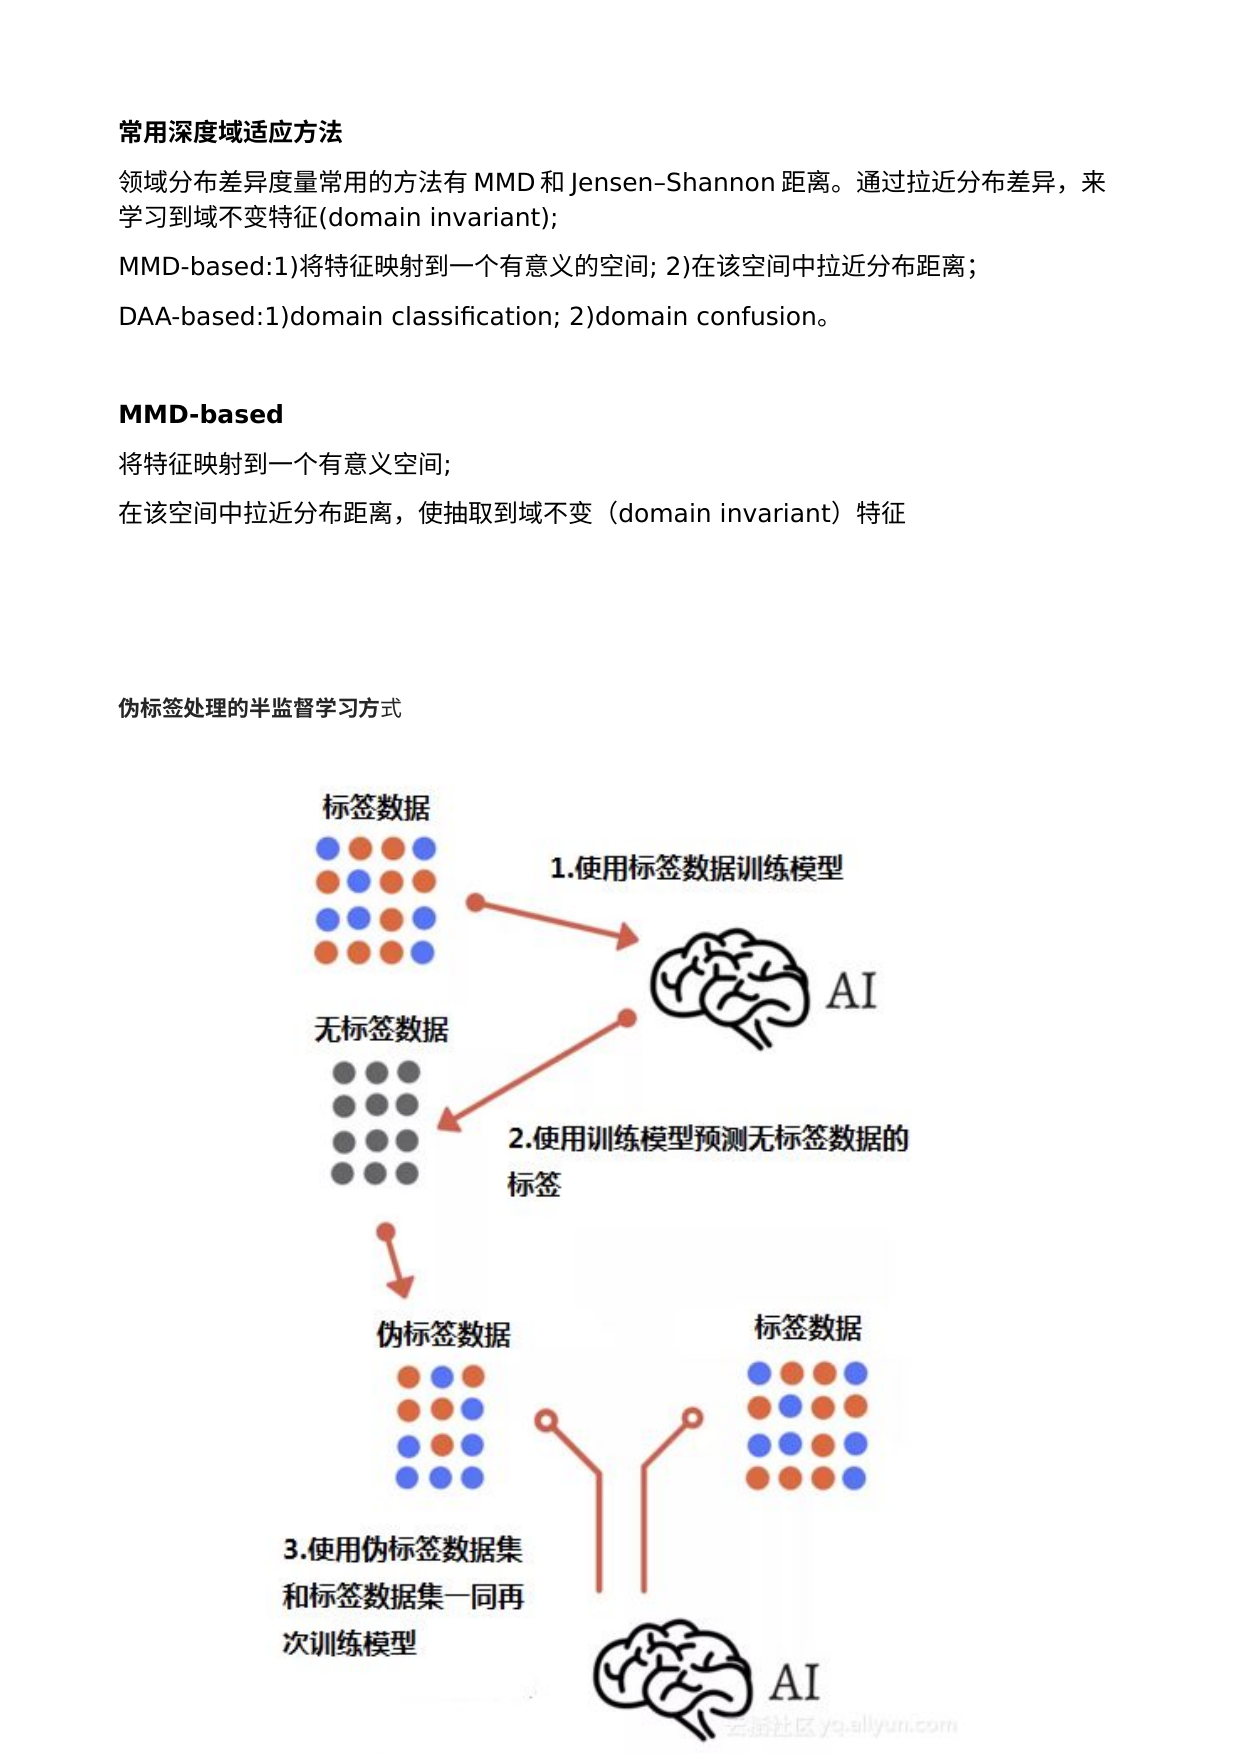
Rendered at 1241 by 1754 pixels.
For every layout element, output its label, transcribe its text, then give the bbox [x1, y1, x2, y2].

picture [266, 759, 974, 1754]
text 领域分布差异度量常用的方法有MMD和Jensen–Shannon距离。通过拉近分布差异，来学习到域不变特征(domain invariant); [118, 168, 1122, 232]
text DAA-based:1)domain classification; 2)domain confusion。 [118, 302, 1122, 331]
text 伪标签处理的半监督学习方式 [118, 696, 1122, 722]
text MMD-based [118, 401, 1122, 430]
text MMD-based:1)将特征映射到一个有意义的空间; 2)在该空间中拉近分布距离； [118, 252, 1122, 281]
text 将特征映射到一个有意义空间; [118, 450, 1122, 479]
text 在该空间中拉近分布距离，使抽取到域不变（domain invariant）特征 [118, 500, 1122, 529]
text 常用深度域适应方法 [118, 118, 1122, 147]
